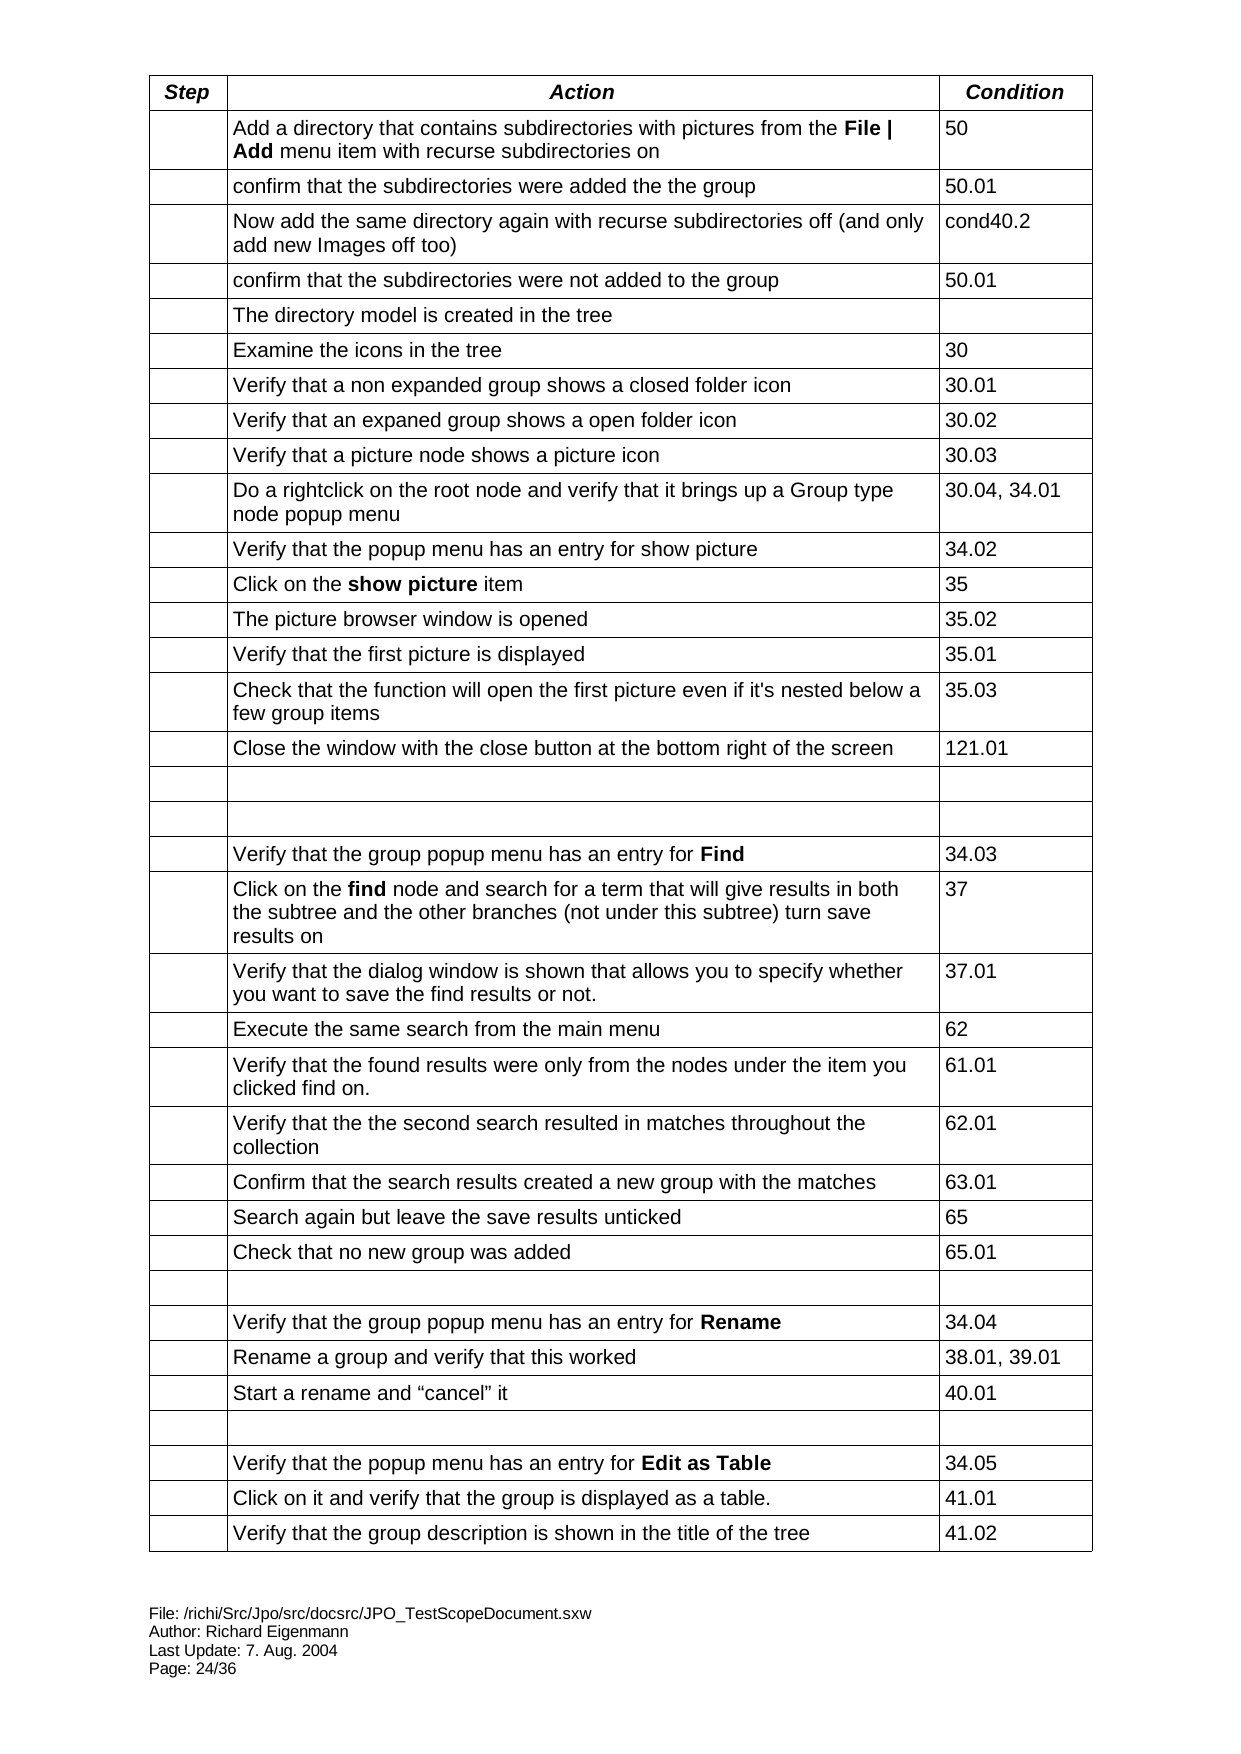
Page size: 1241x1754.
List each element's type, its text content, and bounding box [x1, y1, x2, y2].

table_cell [150, 1516, 227, 1551]
table_cell Add a directory that contains subdirectories with pictures from the File | Add menu item with recurse subdirectories on [228, 111, 939, 169]
table_cell Verify that a non expanded group shows a closed folder icon [228, 369, 939, 403]
table_cell [150, 603, 227, 637]
table_cell [150, 1165, 227, 1200]
table_cell [150, 369, 227, 403]
table_cell 50 [940, 111, 1092, 169]
table_cell [150, 837, 227, 871]
table_cell [940, 1411, 1092, 1445]
table_cell Verify that the the second search resulted in matches throughout the collection [228, 1107, 939, 1164]
table_cell [150, 111, 227, 169]
table_cell [150, 732, 227, 766]
table_cell 61.01 [940, 1048, 1092, 1106]
table_cell 40.01 [940, 1376, 1092, 1410]
table_cell [150, 1201, 227, 1235]
table_cell Check that the function will open the first picture even if it's nested below a few group items [228, 673, 939, 731]
table_cell [150, 334, 227, 368]
table_cell [940, 1271, 1092, 1305]
table_cell 35.03 [940, 673, 1092, 731]
table_cell Verify that the group popup menu has an entry for Rename [228, 1306, 939, 1340]
table_cell 37.01 [940, 954, 1092, 1012]
table_cell [150, 533, 227, 567]
table_cell confirm that the subdirectories were not added to the group [228, 264, 939, 298]
table_cell Start a rename and “cancel” it [228, 1376, 939, 1410]
table_cell Verify that the popup menu has an entry for Edit as Table [228, 1446, 939, 1480]
table_cell 34.03 [940, 837, 1092, 871]
table_cell 65.01 [940, 1236, 1092, 1270]
table_cell Click on the show picture item [228, 568, 939, 602]
table_cell [228, 802, 939, 836]
table_cell 30.01 [940, 369, 1092, 403]
table_cell [150, 638, 227, 672]
table_cell [150, 1107, 227, 1164]
table_cell [228, 767, 939, 801]
table_cell 41.02 [940, 1516, 1092, 1551]
table_cell 35 [940, 568, 1092, 602]
table_cell confirm that the subdirectories were added the the group [228, 170, 939, 204]
table_cell [150, 872, 227, 953]
table_cell Verify that the group description is shown in the title of the tree [228, 1516, 939, 1551]
table_cell 34.04 [940, 1306, 1092, 1340]
table_cell Rename a group and verify that this worked [228, 1341, 939, 1375]
table_cell [150, 767, 227, 801]
table_cell cond40.2 [940, 205, 1092, 263]
table_cell [150, 205, 227, 263]
table_cell 30 [940, 334, 1092, 368]
table_cell [150, 1306, 227, 1340]
table_cell 30.03 [940, 439, 1092, 473]
table_cell [150, 673, 227, 731]
table_cell 37 [940, 872, 1092, 953]
table_cell [150, 404, 227, 438]
table_cell [150, 802, 227, 836]
table_cell Verify that the popup menu has an entry for show picture [228, 533, 939, 567]
table_cell Verify that the dialog window is shown that allows you to specify whether you want to save the find results or not. [228, 954, 939, 1012]
table_cell 34.02 [940, 533, 1092, 567]
table_cell [150, 1481, 227, 1515]
table_cell 30.02 [940, 404, 1092, 438]
table_cell [150, 439, 227, 473]
table_cell 41.01 [940, 1481, 1092, 1515]
table_cell 35.01 [940, 638, 1092, 672]
table_cell Verify that an expaned group shows a open folder icon [228, 404, 939, 438]
table_cell Close the window with the close button at the bottom right of the screen [228, 732, 939, 766]
table_cell 121.01 [940, 732, 1092, 766]
table_cell [150, 568, 227, 602]
table_cell Verify that the found results were only from the nodes under the item you clicked find on. [228, 1048, 939, 1106]
table_header Action [228, 76, 939, 110]
table_cell [150, 474, 227, 532]
table_cell Check that no new group was added [228, 1236, 939, 1270]
table_cell Now add the same directory again with recurse subdirectories off (and only add new Images off too) [228, 205, 939, 263]
table_cell [150, 954, 227, 1012]
table_cell [150, 1376, 227, 1410]
table_cell [150, 1446, 227, 1480]
table_cell [150, 1341, 227, 1375]
table_cell [150, 1411, 227, 1445]
table_cell [150, 1048, 227, 1106]
table_cell Verify that the first picture is displayed [228, 638, 939, 672]
table_cell Click on it and verify that the group is displayed as a table. [228, 1481, 939, 1515]
table_cell 35.02 [940, 603, 1092, 637]
table_cell 50.01 [940, 170, 1092, 204]
table_cell [940, 802, 1092, 836]
table_cell Verify that the group popup menu has an entry for Find [228, 837, 939, 871]
table_cell 62 [940, 1013, 1092, 1047]
table_cell 62.01 [940, 1107, 1092, 1164]
table_cell [150, 1013, 227, 1047]
table_cell [150, 1271, 227, 1305]
table_cell Confirm that the search results created a new group with the matches [228, 1165, 939, 1200]
table_cell [150, 264, 227, 298]
table_cell 50.01 [940, 264, 1092, 298]
table_cell Click on the find node and search for a term that will give results in both the subtree and the other branches (not under this subtree) turn save results on [228, 872, 939, 953]
table_cell [150, 1236, 227, 1270]
table_header Step [150, 76, 227, 110]
table_cell [228, 1411, 939, 1445]
table_cell 63.01 [940, 1165, 1092, 1200]
table_cell Do a rightclick on the root node and verify that it brings up a Group type node popup menu [228, 474, 939, 532]
table_cell [228, 1271, 939, 1305]
table_cell The picture browser window is opened [228, 603, 939, 637]
table_cell Search again but leave the save results unticked [228, 1201, 939, 1235]
table_cell 38.01, 39.01 [940, 1341, 1092, 1375]
table_cell [150, 170, 227, 204]
table_cell 30.04, 34.01 [940, 474, 1092, 532]
table_cell [940, 299, 1092, 333]
table_cell Verify that a picture node shows a picture icon [228, 439, 939, 473]
table_cell Examine the icons in the tree [228, 334, 939, 368]
table_cell [150, 299, 227, 333]
table_header Condition [940, 76, 1092, 110]
table_cell 34.05 [940, 1446, 1092, 1480]
table_cell Execute the same search from the main menu [228, 1013, 939, 1047]
table_cell The directory model is created in the tree [228, 299, 939, 333]
table_cell [940, 767, 1092, 801]
table_cell 65 [940, 1201, 1092, 1235]
